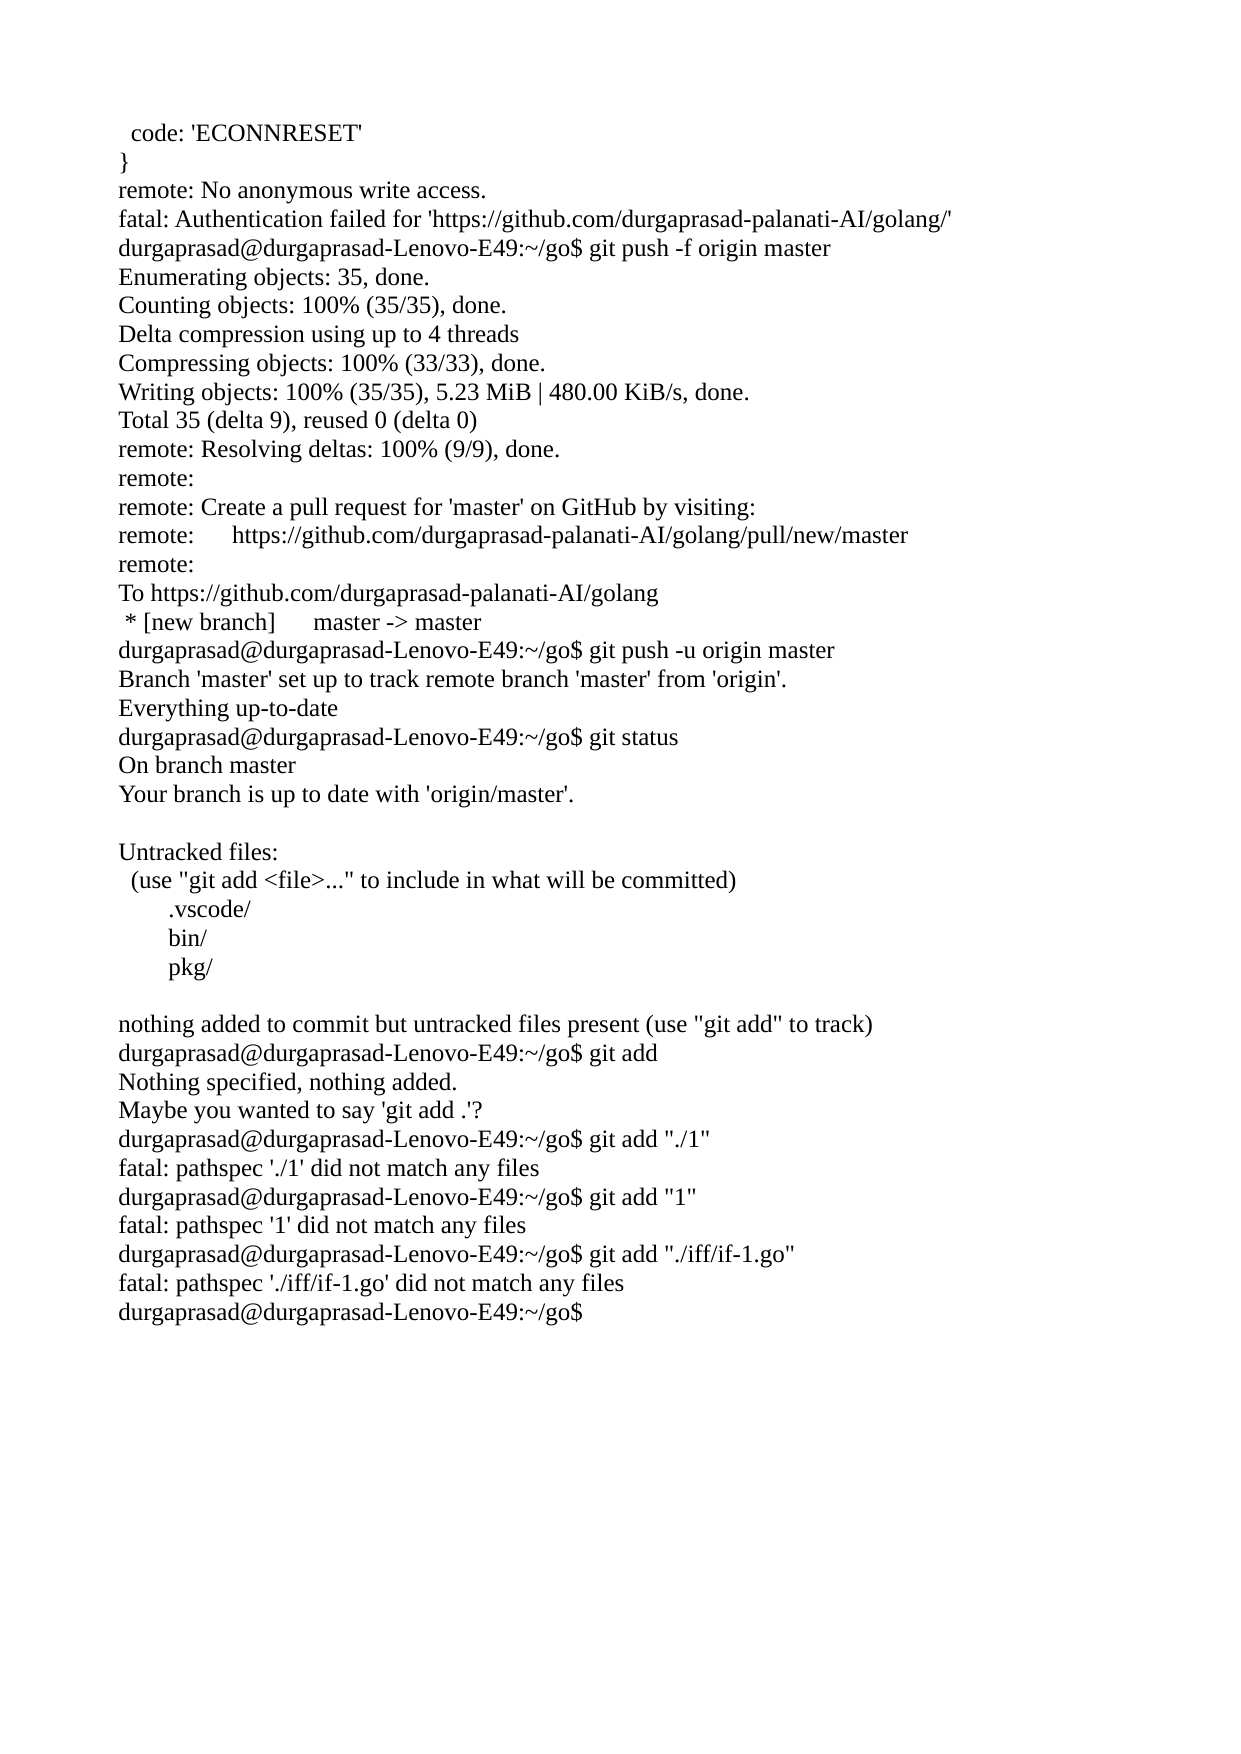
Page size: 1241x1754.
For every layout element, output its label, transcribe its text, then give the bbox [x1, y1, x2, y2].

text remote: [118, 463, 1122, 492]
text * [new branch] master -> master [118, 607, 1122, 636]
text On branch master [118, 751, 1122, 779]
text remote: No anonymous write access. [118, 176, 1122, 204]
text } [118, 147, 1122, 176]
text Untracked files: [118, 837, 1122, 866]
text nothing added to commit but untracked files present (use "git add" to track) [118, 1009, 1122, 1038]
text fatal: pathspec './iff/if-1.go' did not match any files [118, 1268, 1122, 1297]
text durgaprasad@durgaprasad-Lenovo-E49:~/go$ git add [118, 1038, 1122, 1067]
text Enumerating objects: 35, done. [118, 262, 1122, 291]
text durgaprasad@durgaprasad-Lenovo-E49:~/go$ git add "./1" [118, 1124, 1122, 1153]
text Branch 'master' set up to track remote branch 'master' from 'origin'. [118, 664, 1122, 693]
text Your branch is up to date with 'origin/master'. [118, 779, 1122, 808]
text Writing objects: 100% (35/35), 5.23 MiB | 480.00 KiB/s, done. [118, 377, 1122, 406]
text Everything up-to-date [118, 693, 1122, 722]
text durgaprasad@durgaprasad-Lenovo-E49:~/go$ [118, 1297, 1122, 1326]
text pkg/ [118, 952, 1122, 981]
text remote: https://github.com/durgaprasad-palanati-AI/golang/pull/new/master [118, 521, 1122, 549]
text Nothing specified, nothing added. [118, 1067, 1122, 1096]
text (use "git add <file>..." to include in what will be committed) [118, 866, 1122, 894]
text code: 'ECONNRESET' [118, 118, 1122, 147]
text durgaprasad@durgaprasad-Lenovo-E49:~/go$ git add "1" [118, 1182, 1122, 1211]
text Delta compression using up to 4 threads [118, 319, 1122, 348]
text durgaprasad@durgaprasad-Lenovo-E49:~/go$ git push -f origin master [118, 233, 1122, 262]
text remote: Create a pull request for 'master' on GitHub by visiting: [118, 492, 1122, 521]
text .vscode/ [118, 894, 1122, 923]
text To https://github.com/durgaprasad-palanati-AI/golang [118, 578, 1122, 607]
text bin/ [118, 923, 1122, 952]
text Counting objects: 100% (35/35), done. [118, 291, 1122, 319]
text fatal: pathspec './1' did not match any files [118, 1153, 1122, 1182]
text durgaprasad@durgaprasad-Lenovo-E49:~/go$ git status [118, 722, 1122, 751]
text remote: Resolving deltas: 100% (9/9), done. [118, 434, 1122, 463]
text durgaprasad@durgaprasad-Lenovo-E49:~/go$ git add "./iff/if-1.go" [118, 1239, 1122, 1268]
text remote: [118, 549, 1122, 578]
text fatal: pathspec '1' did not match any files [118, 1211, 1122, 1239]
text Compressing objects: 100% (33/33), done. [118, 348, 1122, 377]
text Maybe you wanted to say 'git add .'? [118, 1096, 1122, 1124]
text fatal: Authentication failed for 'https://github.com/durgaprasad-palanati-AI/golang/' [118, 204, 1122, 233]
text durgaprasad@durgaprasad-Lenovo-E49:~/go$ git push -u origin master [118, 636, 1122, 664]
text Total 35 (delta 9), reused 0 (delta 0) [118, 406, 1122, 434]
